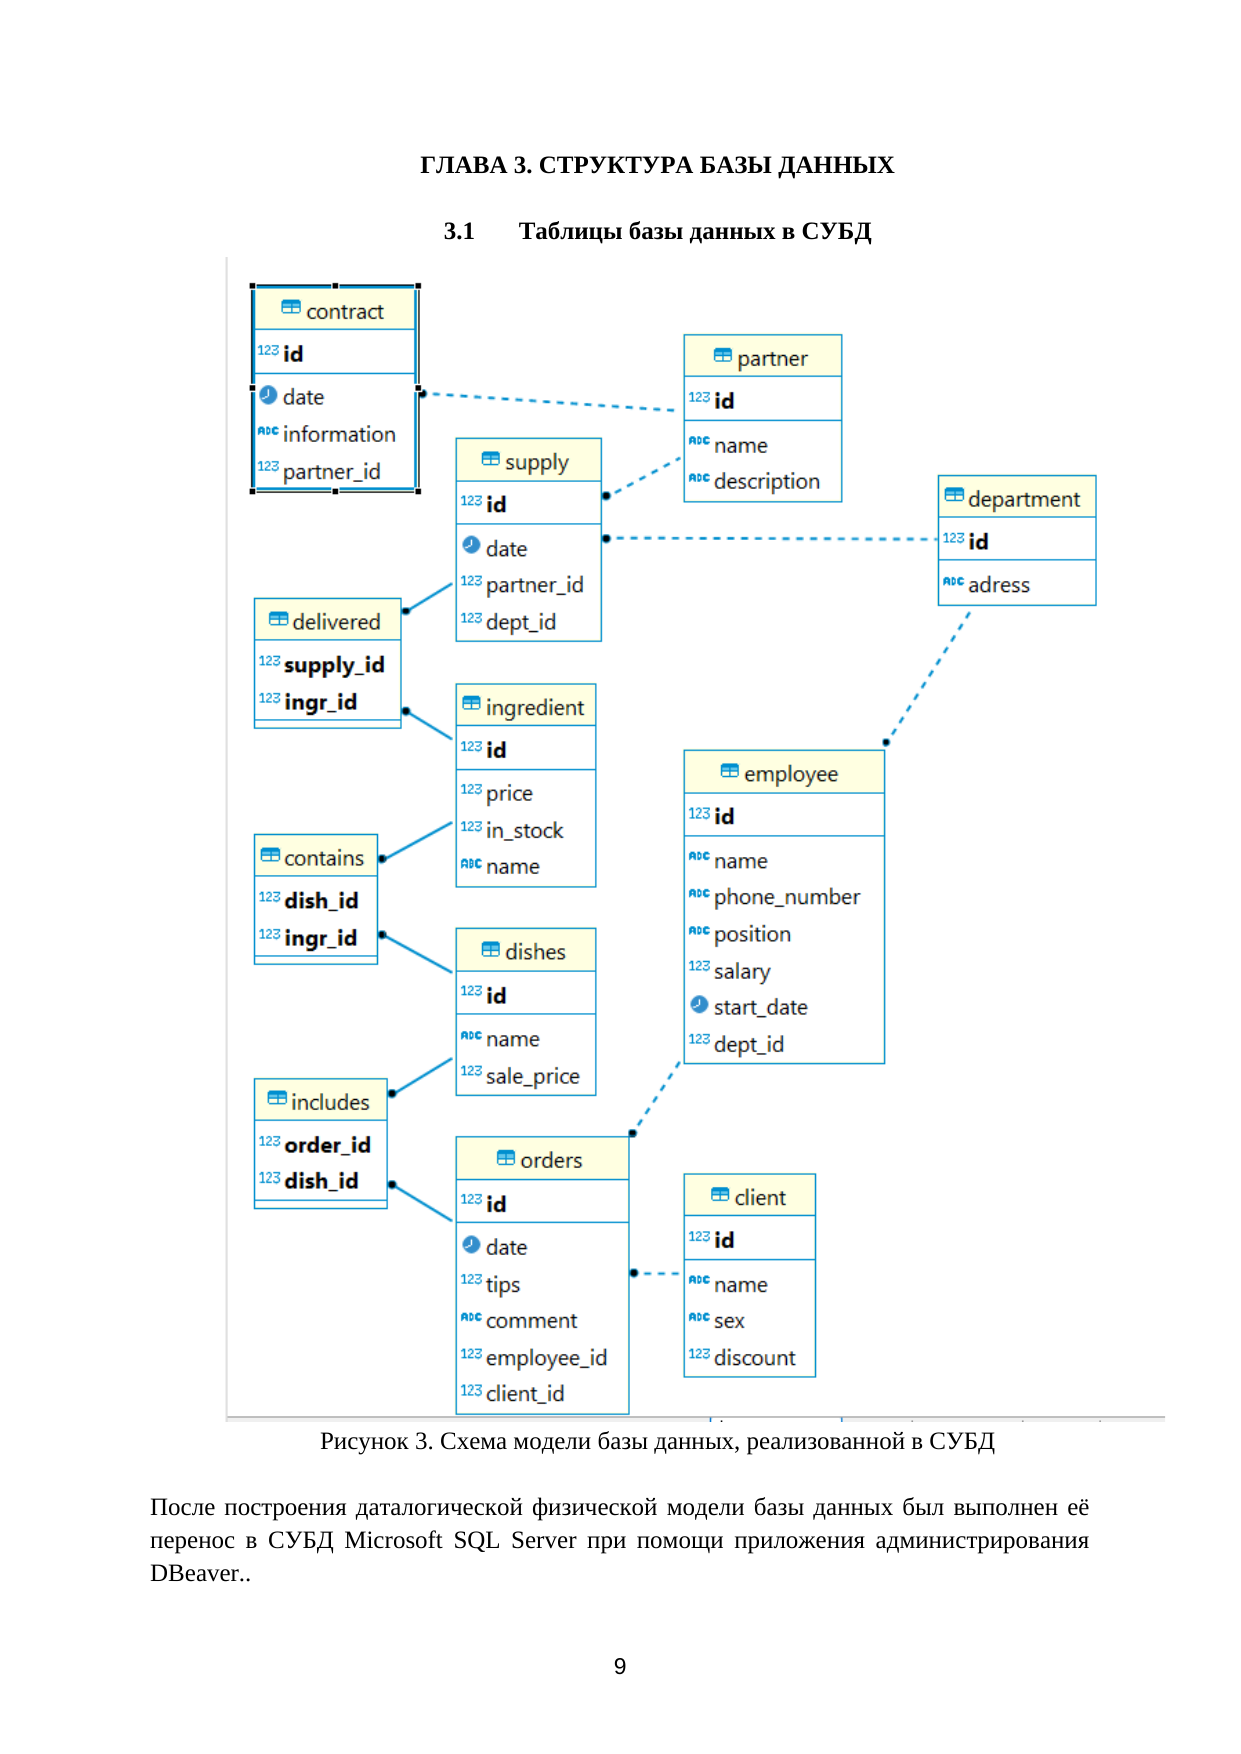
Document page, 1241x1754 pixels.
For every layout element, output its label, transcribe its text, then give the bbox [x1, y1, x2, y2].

picture [225, 257, 1166, 1422]
text После построения даталогической физической модели базы данных был выполнен её перенос в СУБД Microsoft SQL Server при помощи приложения администрирования DBeaver.. [150, 1492, 1090, 1587]
subtitle 3.1 Таблицы базы данных в СУБД [225, 216, 1090, 245]
text Рисунок 3. Схема модели базы данных, реализованной в СУБД [225, 1422, 1090, 1455]
subtitle ГЛАВА 3. СТРУКТУРА БАЗЫ ДАННЫХ [225, 150, 1090, 179]
